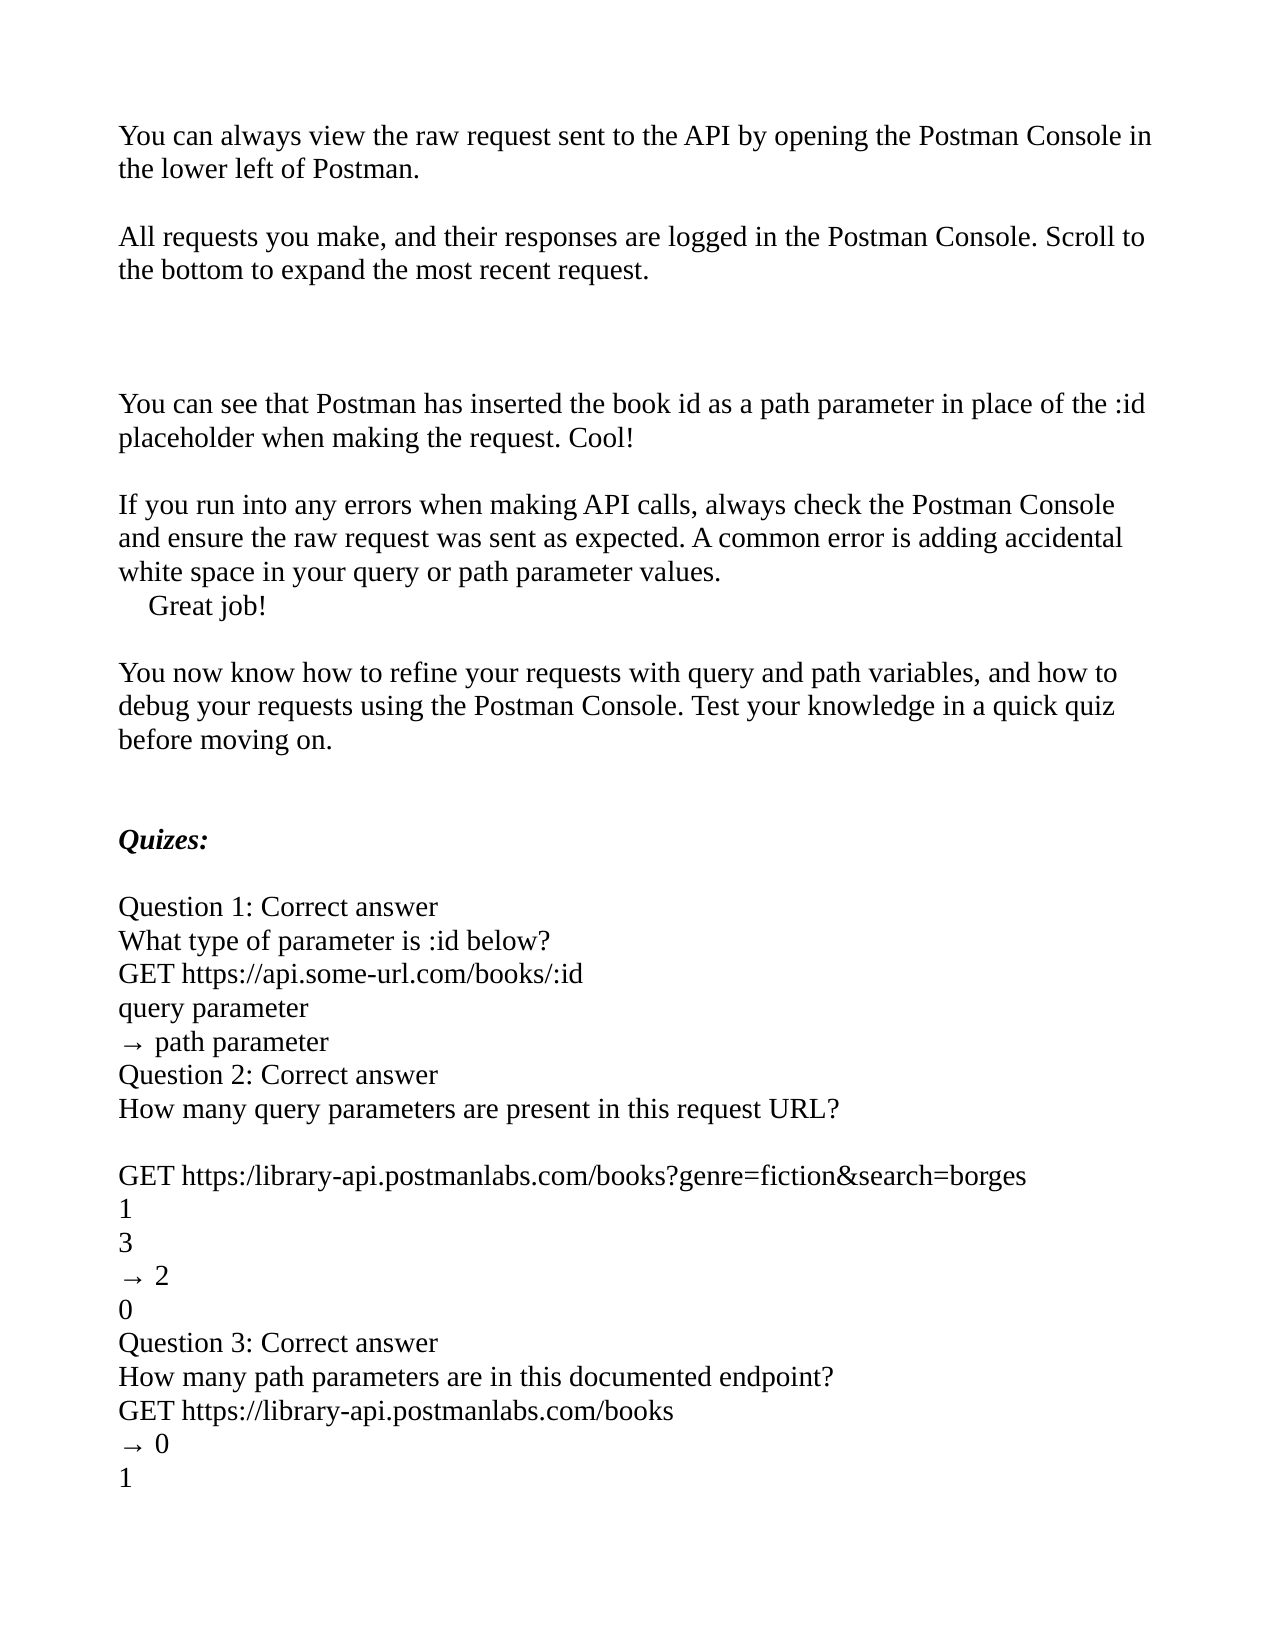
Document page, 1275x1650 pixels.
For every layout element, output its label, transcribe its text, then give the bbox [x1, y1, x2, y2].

text 1 [118, 1460, 1157, 1493]
text GET https:/library-api.postmanlabs.com/books?genre=fiction&search=borges [118, 1158, 1157, 1191]
text You can always view the raw request sent to the API by opening the Postman Console in the lower left of Postman. [118, 118, 1157, 185]
text How many path parameters are in this documented endpoint? [118, 1359, 1157, 1393]
text All requests you make, and their responses are logged in the Postman Console. Scroll to the bottom to expand the most recent request. [118, 219, 1157, 286]
text You can see that Postman has inserted the book id as a path parameter in place of the :id placeholder when making the request. Cool! [118, 386, 1157, 453]
text GET https://api.some-url.com/books/:id [118, 957, 1157, 990]
text 3 [118, 1225, 1157, 1258]
text What type of parameter is :id below? [118, 923, 1157, 957]
text query parameter [118, 990, 1157, 1024]
text Question 1: Correct answer [118, 889, 1157, 923]
text You now know how to refine your requests with query and path variables, and how to debug your requests using the Postman Console. Test your knowledge in a quick quiz before moving on. [118, 655, 1157, 755]
text 🚀 Great job! [118, 588, 1157, 621]
text → 2 [118, 1258, 1157, 1292]
text How many query parameters are present in this request URL? [118, 1091, 1157, 1124]
text GET https://library-api.postmanlabs.com/books [118, 1393, 1157, 1426]
text Question 3: Correct answer [118, 1326, 1157, 1359]
text Quizes: [118, 822, 1157, 856]
text Question 2: Correct answer [118, 1057, 1157, 1091]
text 0 [118, 1292, 1157, 1326]
text → 0 [118, 1426, 1157, 1460]
text → path parameter [118, 1024, 1157, 1057]
text 1 [118, 1191, 1157, 1225]
text If you run into any errors when making API calls, always check the Postman Console and ensure the raw request was sent as expected. A common error is adding accidental white space in your query or path parameter values. [118, 487, 1157, 588]
